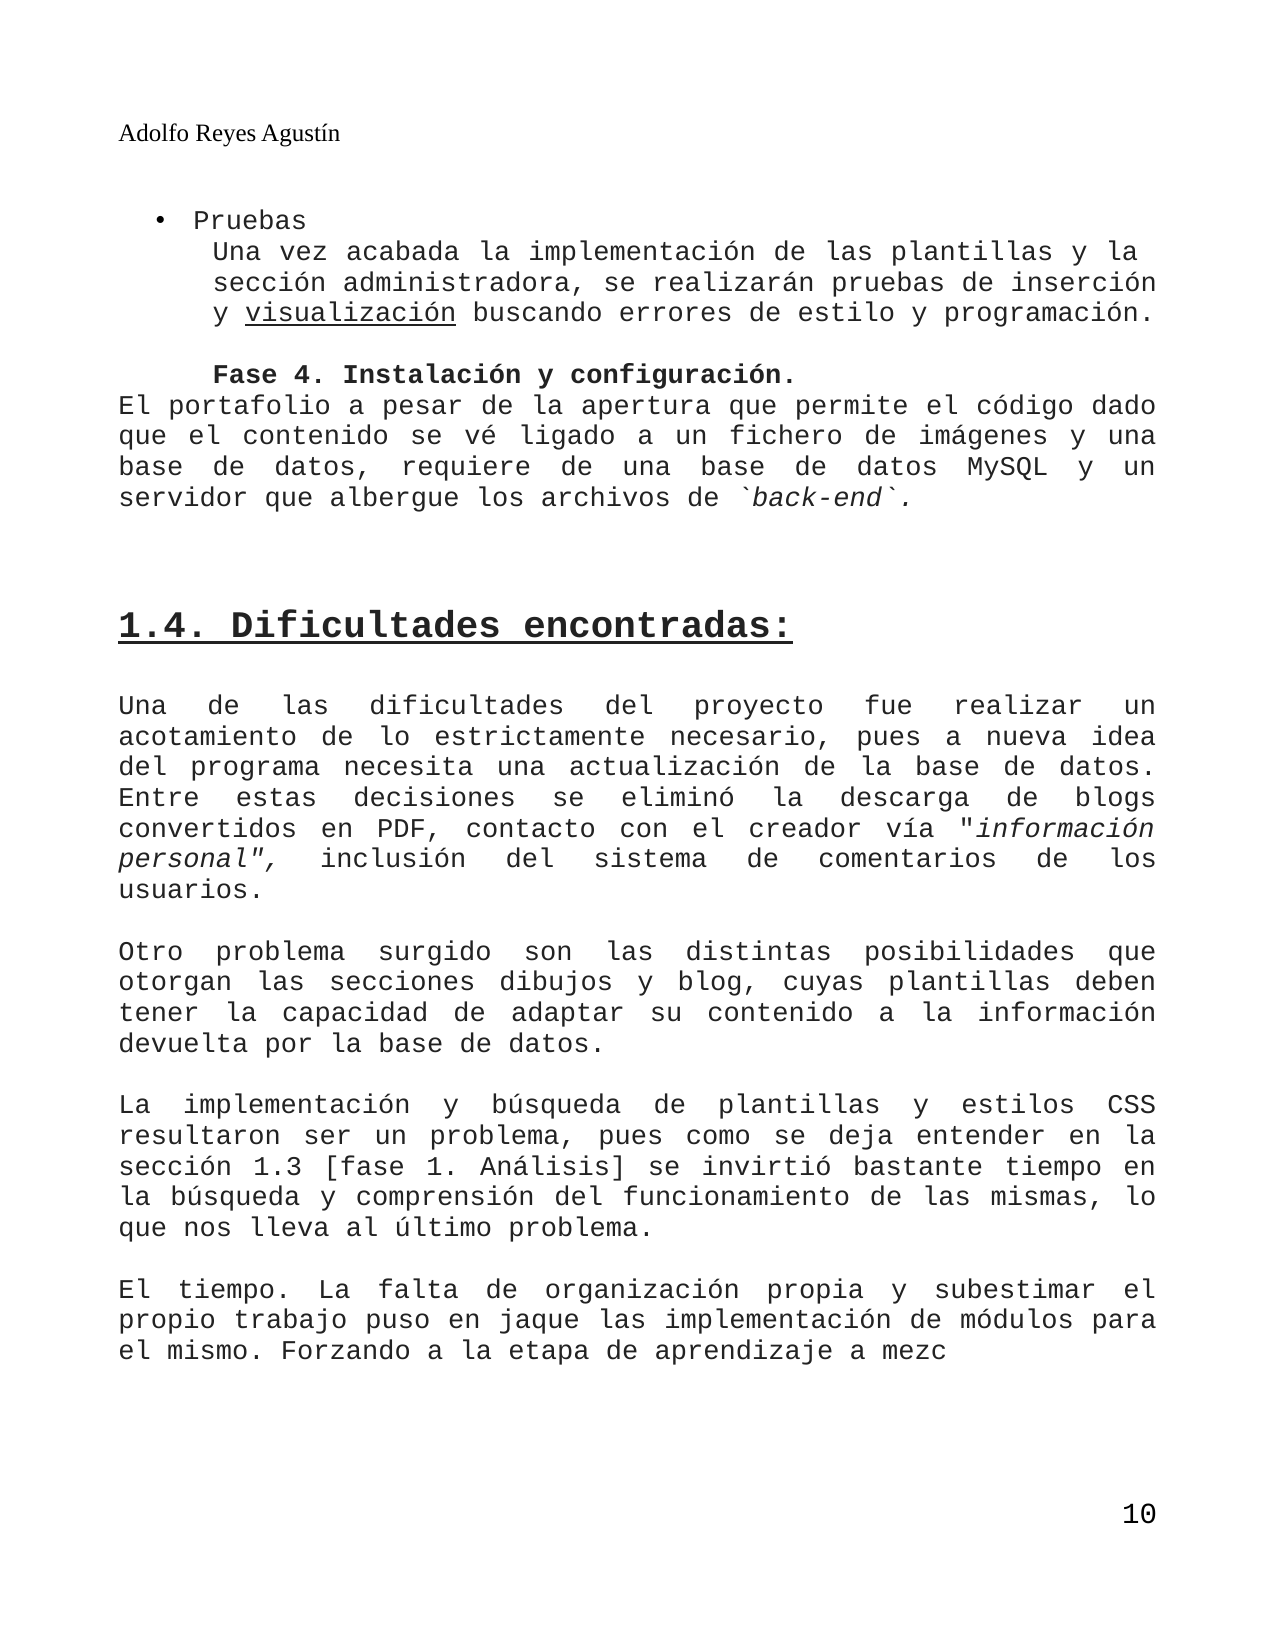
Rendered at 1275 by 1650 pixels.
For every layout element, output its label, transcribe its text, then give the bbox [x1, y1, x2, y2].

text 1.4. Dificultades encontradas: [118, 607, 1157, 649]
text Otro problema surgido son las distintas posibilidades que otorgan las secciones dibujos y blog, cuyas plantillas deben tener la capacidad de adaptar su contenido a la información devuelta por la base de datos. [118, 937, 1157, 1060]
text La implementación y búsqueda de plantillas y estilos CSS resultaron ser un problema, pues como se deja entender en la sección 1.3 [fase 1. Análisis] se invirtió bastante tiempo en la búsqueda y comprensión del funcionamiento de las mismas, lo que nos lleva al último problema. [118, 1091, 1157, 1245]
list Pruebas [156, 207, 1157, 238]
text El portafolio a pesar de la apertura que permite el código dado que el contenido se vé ligado a un fichero de imágenes y una base de datos, requiere de una base de datos MySQL y un servidor que albergue los archivos de `back-end`. [118, 391, 1157, 514]
text El tiempo. La falta de organización propia y subestimar el propio trabajo puso en jaque las implementación de módulos para el mismo. Forzando a la etapa de aprendizaje a mezc [118, 1275, 1157, 1368]
text Fase 4. Instalación y configuración. [118, 361, 1157, 391]
text Una vez acabada la implementación de las plantillas y la sección administradora, se realizarán pruebas de inserción y visualización buscando errores de estilo y programación. [118, 238, 1157, 330]
text Una de las dificultades del proyecto fue realizar un acotamiento de lo estrictamente necesario, pues a nueva idea del programa necesita una actualización de la base de datos. Entre estas decisiones se eliminó la descarga de blogs convertidos en PDF, contacto con el creador vía "información personal", inclusión del sistema de comentarios de los usuarios. [118, 692, 1157, 907]
